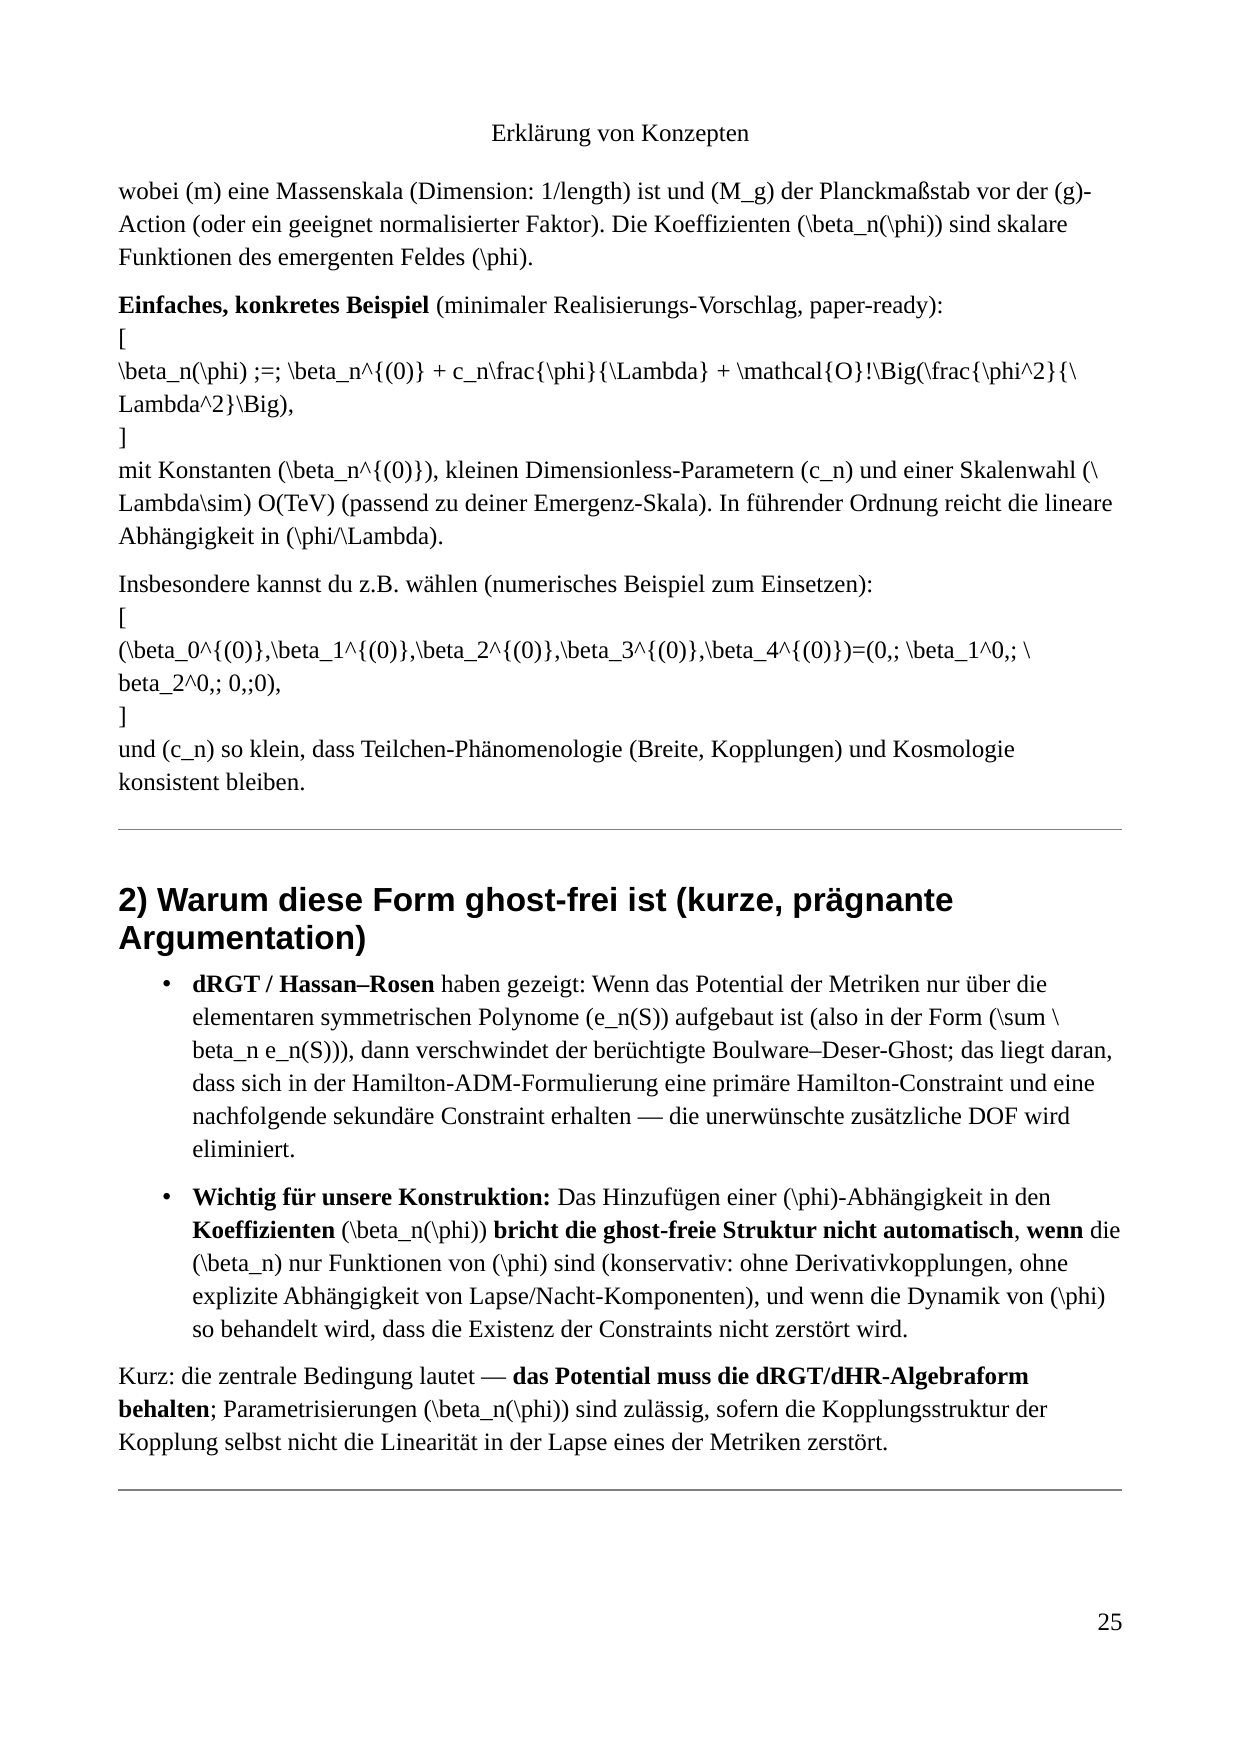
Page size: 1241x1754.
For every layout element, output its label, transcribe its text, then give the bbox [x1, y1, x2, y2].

subtitle 2) Warum diese Form ghost-frei ist (kurze, prägnante Argumentation) [118, 879, 1122, 956]
text wobei (m) eine Massenskala (Dimension: 1/length) ist und (M_g) der Planckmaßstab vor der (g)-Action (oder ein geeignet normalisierter Faktor). Die Koeffizienten (\beta_n(\phi)) sind skalare Funktionen des emergenten Feldes (\phi). [118, 176, 1122, 271]
text Kurz: die zentrale Bedingung lautet — das Potential muss die dRGT/dHR-Algebraform behalten; Parametrisierungen (\beta_n(\phi)) sind zulässig, sofern die Kopplungsstruktur der Kopplung selbst nicht die Linearität in der Lapse eines der Metriken zerstört. [118, 1361, 1122, 1456]
list dRGT / Hassan–Rosen haben gezeigt: Wenn das Potential der Metriken nur über die elementaren symmetrischen Polynome (e_n(S)) aufgebaut ist (also in der Form (\sum \beta_n e_n(S))), dann verschwindet der berüchtigte Boulware–Deser-Ghost; das liegt daran, dass sich in der Hamilton-ADM-Formulierung eine primäre Hamilton-Constraint und eine nachfolgende sekundäre Constraint erhalten — die unerwünschte zusätzliche DOF wird eliminiert. [162, 969, 1122, 1163]
text Insbesondere kannst du z.B. wählen (numerisches Beispiel zum Einsetzen): [ (\beta_0^{(0)},\beta_1^{(0)},\beta_2^{(0)},\beta_3^{(0)},\beta_4^{(0)})=(0,; \beta_1^0,; \beta_2^0,; 0,;0), ] und (c_n) so klein, dass Teilchen-Phänomenologie (Breite, Kopplungen) und Kosmologie konsistent bleiben. [118, 569, 1122, 796]
list Wichtig für unsere Konstruktion: Das Hinzufügen einer (\phi)-Abhängigkeit in den Koeffizienten (\beta_n(\phi)) bricht die ghost-freie Struktur nicht automatisch, wenn die (\beta_n) nur Funktionen von (\phi) sind (konservativ: ohne Derivativkopplungen, ohne explizite Abhängigkeit von Lapse/Nacht-Komponenten), und wenn die Dynamik von (\phi) so behandelt wird, dass die Existenz der Constraints nicht zerstört wird. [162, 1182, 1122, 1342]
text Einfaches, konkretes Beispiel (minimaler Realisierungs-Vorschlag, paper-ready): [ \beta_n(\phi) ;=; \beta_n^{(0)} + c_n\frac{\phi}{\Lambda} + \mathcal{O}!\Big(\frac{\phi^2}{\Lambda^2}\Big), ] mit Konstanten (\beta_n^{(0)}), kleinen Dimensionless-Parametern (c_n) und einer Skalenwahl (\Lambda\sim) O(TeV) (passend zu deiner Emergenz-Skala). In führender Ordnung reicht die lineare Abhängigkeit in (\phi/\Lambda). [118, 290, 1122, 550]
